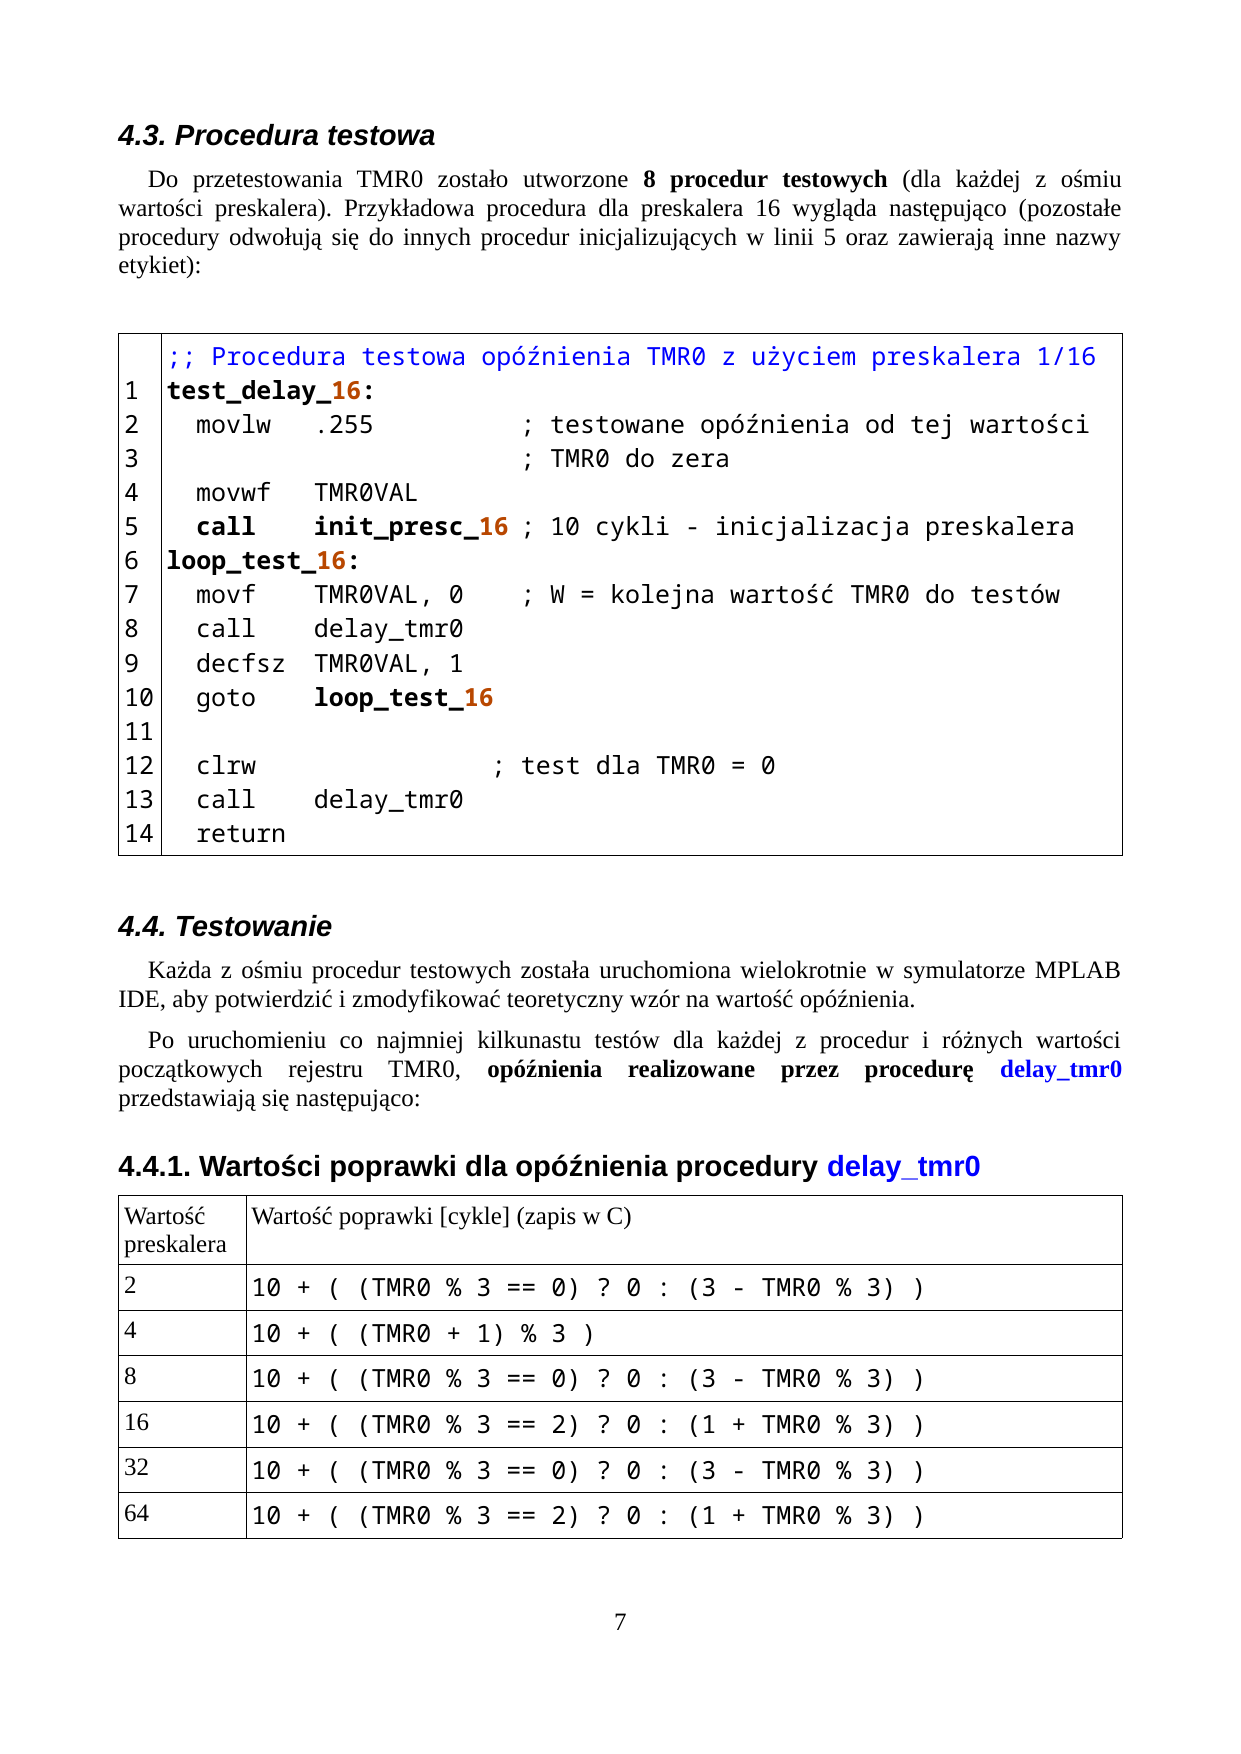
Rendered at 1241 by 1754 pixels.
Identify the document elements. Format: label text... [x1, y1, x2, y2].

table_cell 2 [119, 1265, 246, 1310]
table_cell 10 + ( (TMR0 % 3 == 0) ? 0 : (3 - TMR0 % 3) ) [247, 1265, 1122, 1310]
table_cell 4 [119, 1311, 246, 1355]
table_header Wartość poprawki [cykle] (zapis w C) [247, 1196, 1122, 1264]
table_cell 10 + ( (TMR0 % 3 == 2) ? 0 : (1 + TMR0 % 3) ) [247, 1402, 1122, 1447]
subtitle 4.3. Procedura testowa [118, 118, 1122, 152]
text Każda z ośmiu procedur testowych została uruchomiona wielokrotnie w symulatorze MPLAB IDE, aby potwierdzić i zmodyfikować teoretyczny wzór na wartość opóźnienia. [118, 955, 1122, 1013]
table_cell 8 [119, 1356, 246, 1401]
table_cell 10 + ( (TMR0 + 1) % 3 ) [247, 1311, 1122, 1355]
table_cell 32 [119, 1448, 246, 1492]
table_header Wartość preskalera [119, 1196, 246, 1264]
table_cell 10 + ( (TMR0 % 3 == 0) ? 0 : (3 - TMR0 % 3) ) [247, 1356, 1122, 1401]
subtitle 4.4. Testowanie [118, 909, 1122, 943]
table_cell 16 [119, 1402, 246, 1447]
table_cell 10 + ( (TMR0 % 3 == 2) ? 0 : (1 + TMR0 % 3) ) [247, 1493, 1122, 1538]
table_header ;; Procedura testowa opóźnienia TMR0 z użyciem preskalera 1/16 test_delay_16: movlw .255 ; testowane opóźnienia od tej wartości ; TMR0 do zera movwf TMR0VAL call init_presc_16 ; 10 cykli - inicjalizacja preskalera loop_test_16: movf TMR0VAL, 0 ; W = kolejna wartość TMR0 do testów call delay_tmr0 decfsz TMR0VAL, 1 goto loop_test_16 clrw ; test dla TMR0 = 0 call delay_tmr0 return [162, 334, 1122, 855]
table_cell 10 + ( (TMR0 % 3 == 0) ? 0 : (3 - TMR0 % 3) ) [247, 1448, 1122, 1492]
subtitle 4.4.1. Wartości poprawki dla opóźnienia procedury delay_tmr0 [118, 1149, 1122, 1182]
text Po uruchomieniu co najmniej kilkunastu testów dla każdej z procedur i różnych wartości początkowych rejestru TMR0, opóźnienia realizowane przez procedurę delay_tmr0 przedstawiają się następująco: [118, 1025, 1122, 1111]
table_cell 64 [119, 1493, 246, 1538]
table_header 1 2 3 4 5 6 7 8 9 10 11 12 13 14 [119, 334, 161, 855]
text Do przetestowania TMR0 zostało utworzone 8 procedur testowych (dla każdej z ośmiu wartości preskalera). Przykładowa procedura dla preskalera 16 wygląda następująco (pozostałe procedury odwołują się do innych procedur inicjalizujących w linii 5 oraz zawierają inne nazwy etykiet): [118, 164, 1122, 279]
